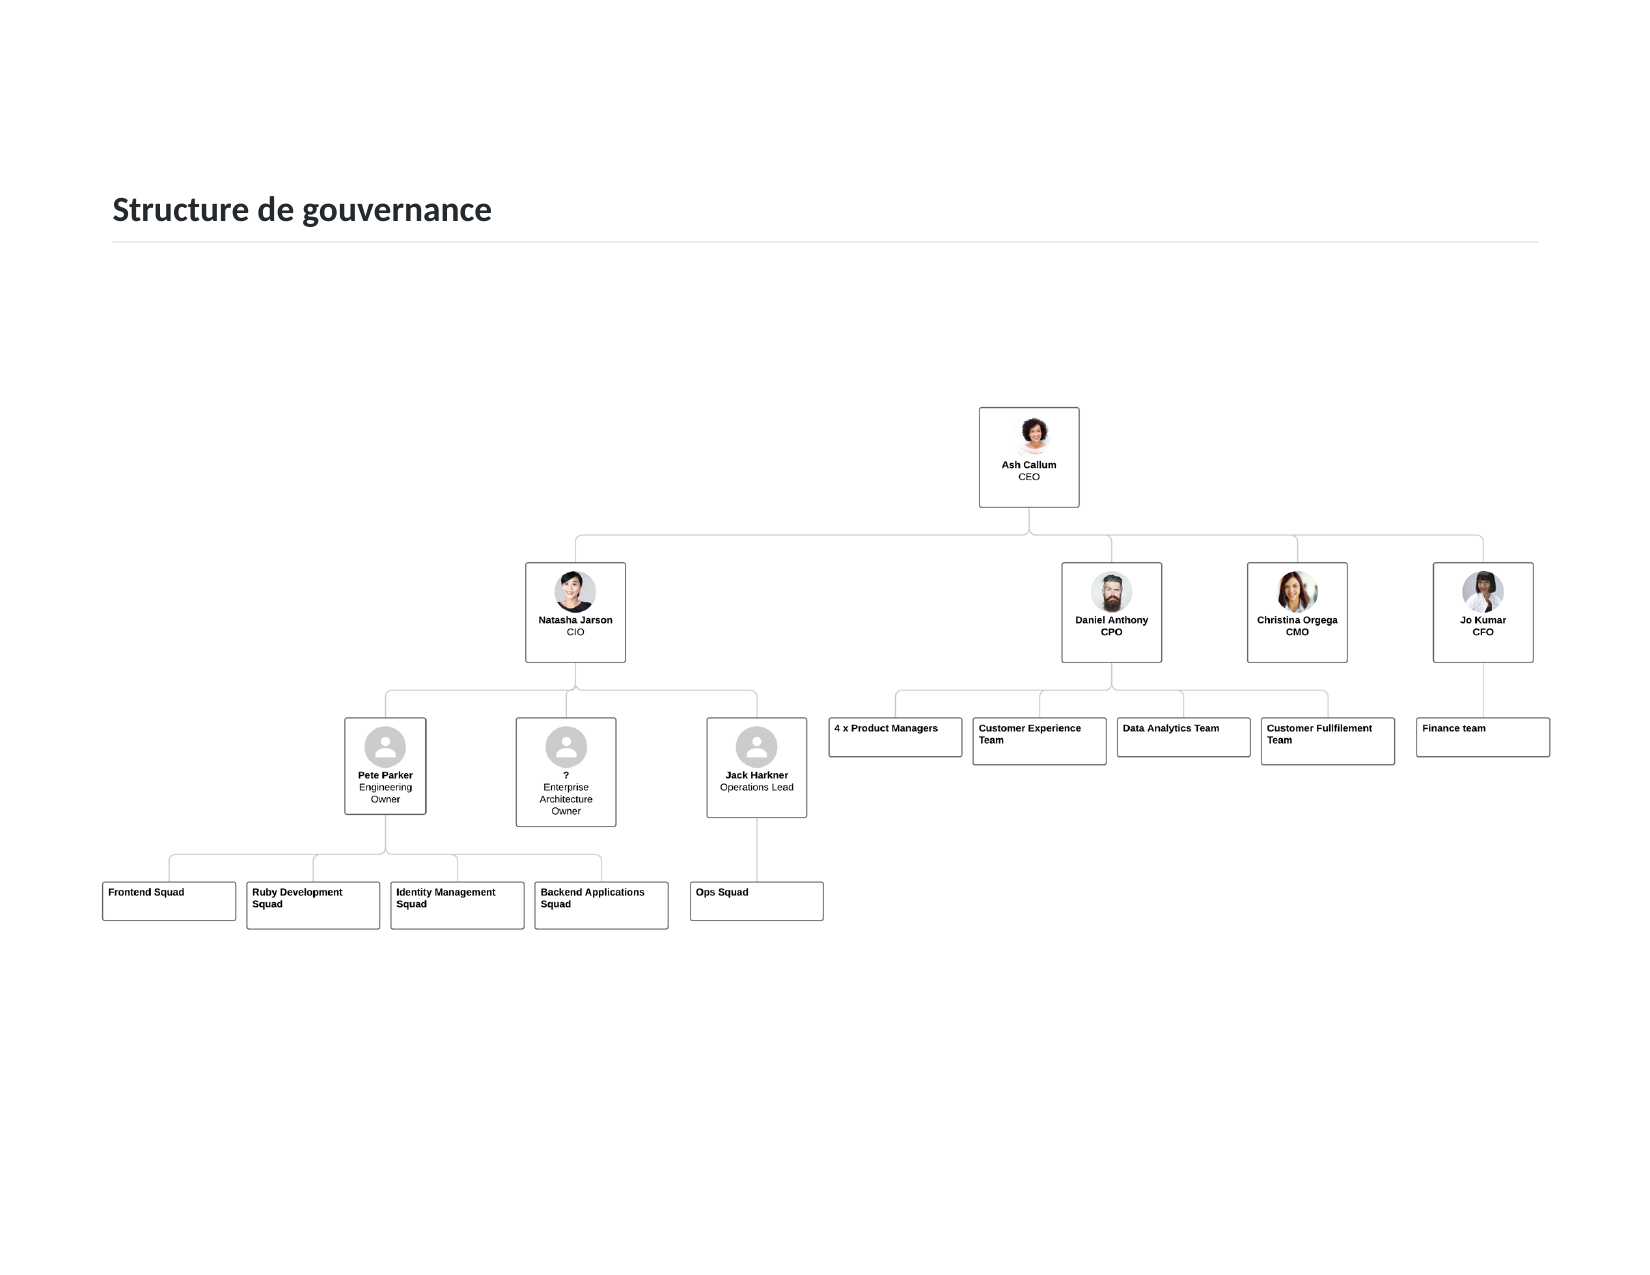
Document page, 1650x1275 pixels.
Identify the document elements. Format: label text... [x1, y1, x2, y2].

subtitle Structure de gouvernance [112, 187, 1538, 241]
